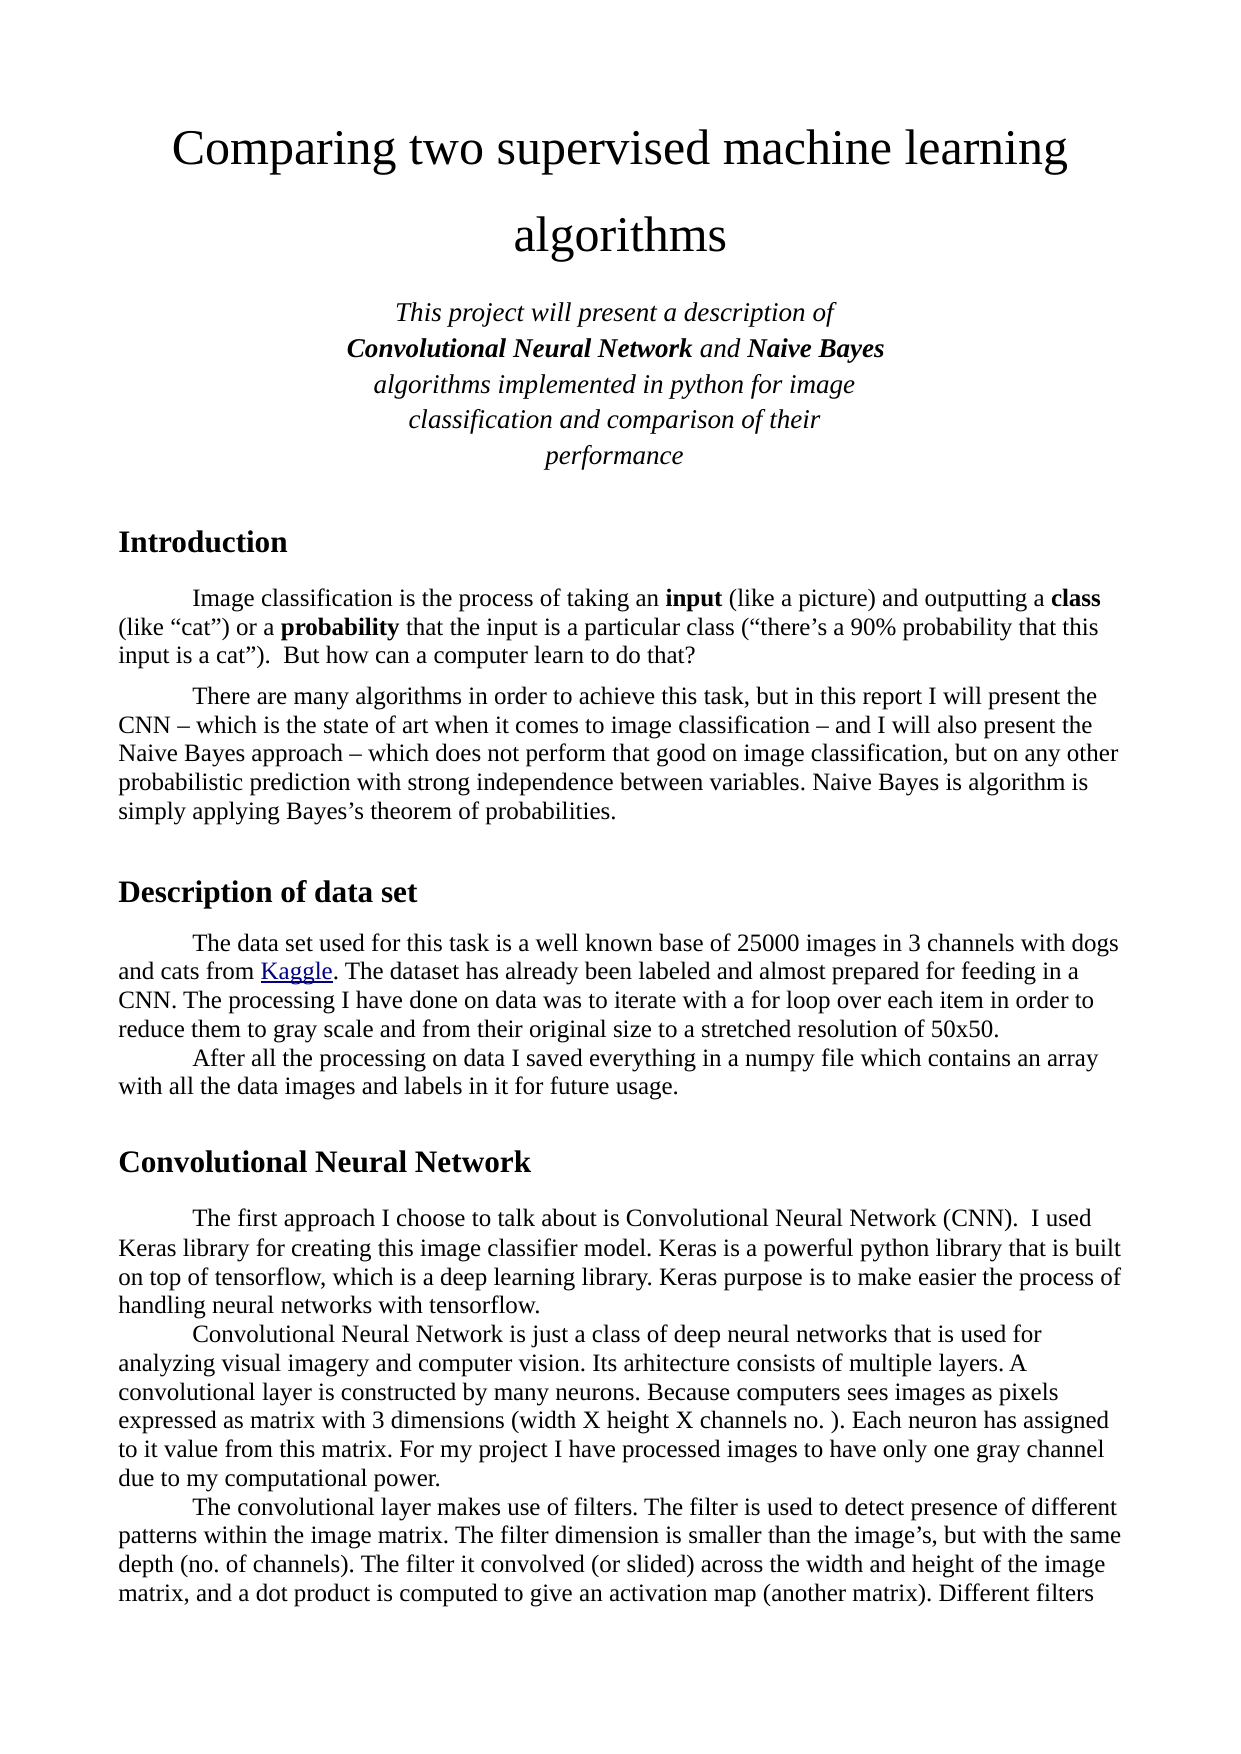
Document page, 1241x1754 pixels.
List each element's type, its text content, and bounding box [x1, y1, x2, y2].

table_header This project will present a description of Convolutional Neural Network and Naive Bayes algorithms implemented in python for image classification and comparison of their performance [335, 292, 897, 476]
text Image classification is the process of taking an input (like a picture) and outputting a class (like “cat”) or a probability that the input is a particular class (“there’s a 90% probability that this input is a cat”). But how can a computer learn to do that? [118, 583, 1122, 669]
text Convolutional Neural Network [118, 1143, 1122, 1179]
text Introduction [118, 523, 1122, 559]
text Description of data set [118, 874, 1122, 910]
text Convolutional Neural Network is just a class of deep neural networks that is used for analyzing visual imagery and computer vision. Its arhitecture consists of multiple layers. A convolutional layer is constructed by many neurons. Because computers sees images as pixels expressed as matrix with 3 dimensions (width X height X channels no. ). Each neuron has assigned to it value from this matrix. For my project I have processed images to have only one gray channel due to my computational power. [118, 1319, 1122, 1492]
text Comparing two supervised machine learning algorithms [118, 118, 1122, 262]
text The convolutional layer makes use of filters. The filter is used to detect presence of different patterns within the image matrix. The filter dimension is smaller than the image’s, but with the same depth (no. of channels). The filter it convolved (or slided) across the width and height of the image matrix, and a dot product is computed to give an activation map (another matrix). Different filters [118, 1492, 1122, 1607]
text After all the processing on data I saved everything in a numpy file which contains an array with all the data images and labels in it for future usage. [118, 1043, 1122, 1100]
text The first approach I choose to talk about is Convolutional Neural Network (CNN). I used Keras library for creating this image classifier model. Keras is a powerful python library that is built on top of tensorflow, which is a deep learning library. Keras purpose is to make easier the process of handling neural networks with tensorflow. [118, 1197, 1122, 1319]
text The data set used for this task is a well known base of 25000 images in 3 channels with dogs and cats from Kaggle. The dataset has already been labeled and almost prepared for feeding in a CNN. The processing I have done on data was to iterate with a for loop over each item in order to reduce them to gray scale and from their original size to a stretched resolution of 50x50. [118, 928, 1122, 1043]
text There are many algorithms in order to achieve this task, but in this report I will present the CNN – which is the state of art when it comes to image classification – and I will also present the Naive Bayes approach – which does not perform that good on image classification, but on any other probabilistic prediction with strong independence between variables. Naive Bayes is algorithm is simply applying Bayes’s theorem of probabilities. [118, 681, 1122, 825]
